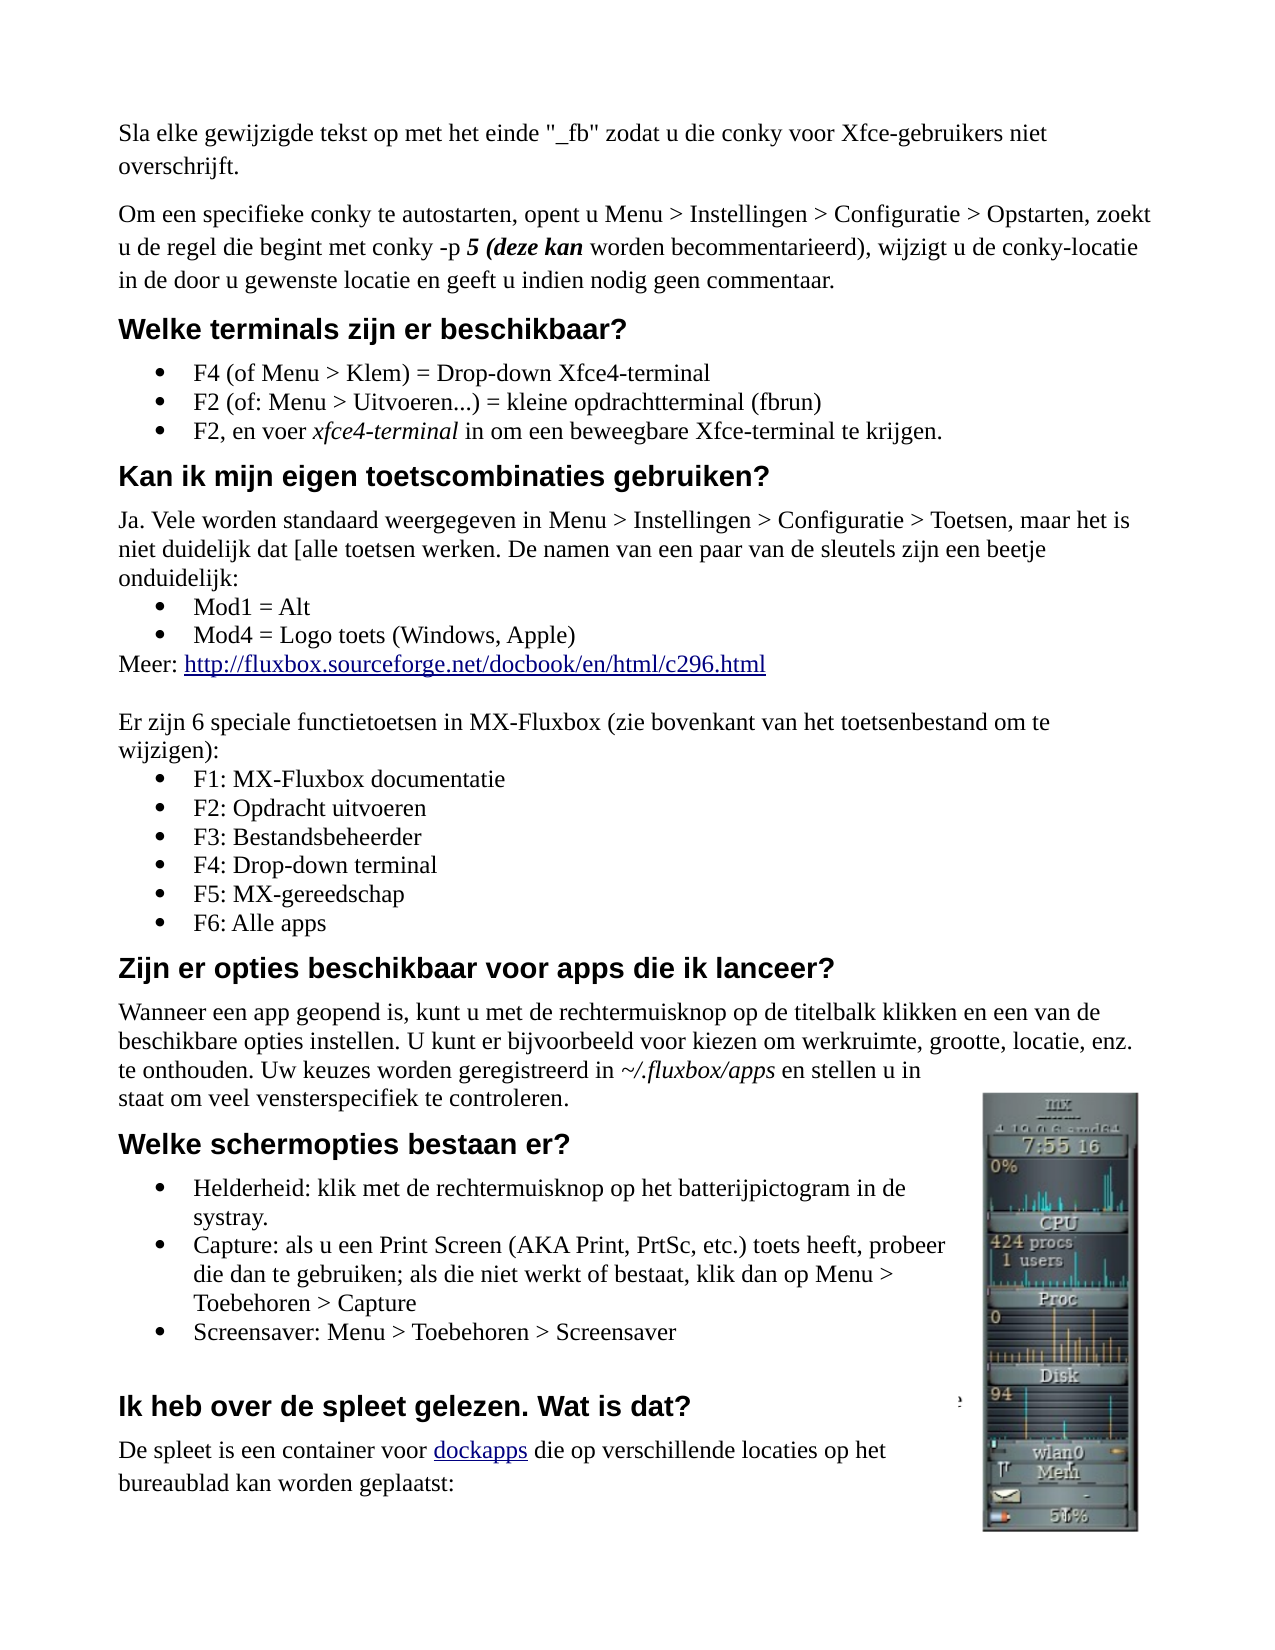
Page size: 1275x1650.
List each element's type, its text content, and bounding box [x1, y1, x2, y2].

subtitle Kan ik mijn eigen toetscombinaties gebruiken? [118, 459, 1157, 493]
text Wanneer een app geopend is, kunt u met de rechtermuisknop op de titelbalk klikken en een van de beschikbare opties instellen. U kunt er bijvoorbeeld voor kiezen om werkruimte, grootte, locatie, enz. te onthouden. Uw keuzes worden geregistreerd in ~/.fluxbox/apps en stellen u in staat om veel vensterspecifiek te controleren. [118, 997, 1157, 1112]
list F4 (of Menu > Klem) = Drop-down Xfce4-terminal [156, 358, 1157, 387]
subtitle Welke schermopties bestaan er? [118, 1127, 958, 1160]
text Ja. Vele worden standaard weergegeven in Menu > Instellingen > Configuratie > Toetsen, maar het is niet duidelijk dat [alle toetsen werken. De namen van een paar van de sleutels zijn een beetje onduidelijk: [118, 505, 1157, 592]
list Helderheid: klik met de rechtermuisknop op het batterijpictogram in de systray. [156, 1173, 958, 1230]
list F3: Bestandsbeheerder [156, 822, 1157, 850]
subtitle Zijn er opties beschikbaar voor apps die ik lanceer? [118, 951, 1157, 985]
text Sla elke gewijzigde tekst op met het einde "_fb" zodat u die conky voor Xfce-gebruikers niet overschrijft. [118, 118, 1157, 180]
list F1: MX-Fluxbox documentatie [156, 764, 1157, 793]
list Screensaver: Menu > Toebehoren > Screensaver [156, 1317, 958, 1345]
text De spleet is een container voor dockapps die op verschillende locaties op het bureaublad kan worden geplaatst: [118, 1435, 958, 1496]
text Om een specifieke conky te autostarten, opent u Menu > Instellingen > Configuratie > Opstarten, zoekt u de regel die begint met conky -p 5 (deze kan worden becommentarieerd), wijzigt u de conky-locatie in de door u gewenste locatie en geeft u indien nodig geen commentaar. [118, 199, 1157, 293]
text Er zijn 6 speciale functietoetsen in MX-Fluxbox (zie bovenkant van het toetsenbestand om te wijzigen): [118, 707, 1157, 764]
text Meer: http://fluxbox.sourceforge.net/docbook/en/html/c296.html [118, 649, 1157, 678]
picture [958, 1077, 1152, 1540]
list F2, en voer xfce4-terminal in om een beweegbare Xfce-terminal te krijgen. [156, 416, 1157, 445]
list Mod1 = Alt [156, 592, 1157, 620]
subtitle Ik heb over de spleet gelezen. Wat is dat? [118, 1389, 958, 1422]
list Capture: als u een Print Screen (AKA Print, PrtSc, etc.) toets heeft, probeer die dan te gebruiken; als die niet werkt of bestaat, klik dan op Menu > Toebehoren > Capture [156, 1230, 958, 1317]
list F6: Alle apps [156, 908, 1157, 937]
list Mod4 = Logo toets (Windows, Apple) [156, 620, 1157, 649]
list F2 (of: Menu > Uitvoeren...) = kleine opdrachtterminal (fbrun) [156, 387, 1157, 416]
list F5: MX-gereedschap [156, 879, 1157, 908]
subtitle Welke terminals zijn er beschikbaar? [118, 312, 1157, 346]
list F2: Opdracht uitvoeren [156, 793, 1157, 822]
list F4: Drop-down terminal [156, 850, 1157, 879]
